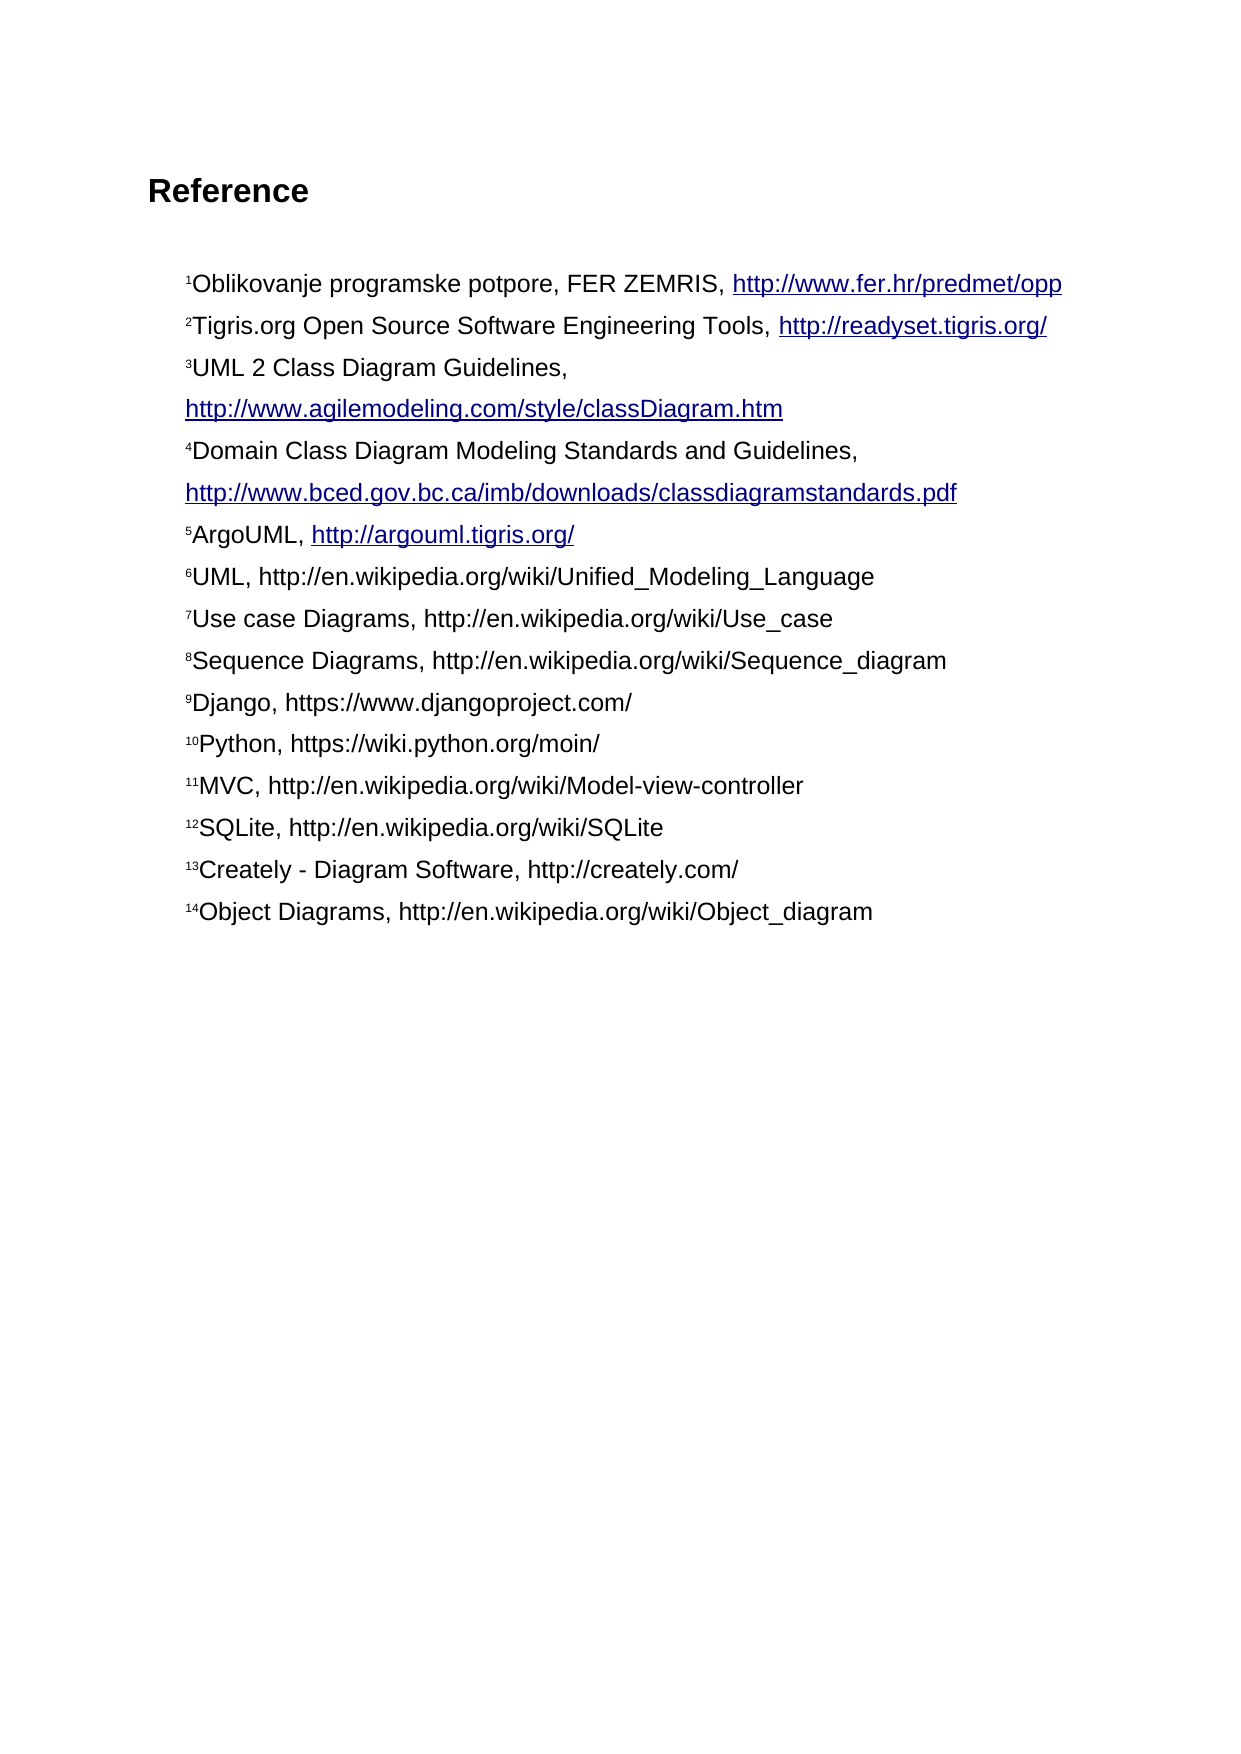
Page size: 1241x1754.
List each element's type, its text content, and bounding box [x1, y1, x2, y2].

list UML 2 Class Diagram Guidelines, http://www.agilemodeling.com/style/classDiagram.htm [148, 353, 1093, 423]
list ArgoUML, http://argouml.tigris.org/ [148, 521, 1093, 549]
subtitle Reference [148, 173, 1093, 210]
list Python, https://wiki.python.org/moin/ [148, 730, 1093, 758]
list SQLite, http://en.wikipedia.org/wiki/SQLite [148, 814, 1093, 842]
list Use case Diagrams, http://en.wikipedia.org/wiki/Use_case [148, 604, 1093, 632]
list Oblikovanje programske potpore, FER ZEMRIS, http://www.fer.hr/predmet/opp [148, 269, 1093, 297]
list UML, http://en.wikipedia.org/wiki/Unified_Modeling_Language [148, 563, 1093, 591]
list Domain Class Diagram Modeling Standards and Guidelines, http://www.bced.gov.bc.ca/imb/downloads/classdiagramstandards.pdf [148, 437, 1093, 507]
list Object Diagrams, http://en.wikipedia.org/wiki/Object_diagram [148, 898, 1093, 926]
list MVC, http://en.wikipedia.org/wiki/Model-view-controller [148, 772, 1093, 800]
list Django, https://www.djangoproject.com/ [148, 688, 1093, 716]
list Creately - Diagram Software, http://creately.com/ [148, 856, 1093, 884]
list Sequence Diagrams, http://en.wikipedia.org/wiki/Sequence_diagram [148, 646, 1093, 674]
list Tigris.org Open Source Software Engineering Tools, http://readyset.tigris.org/ [148, 311, 1093, 339]
